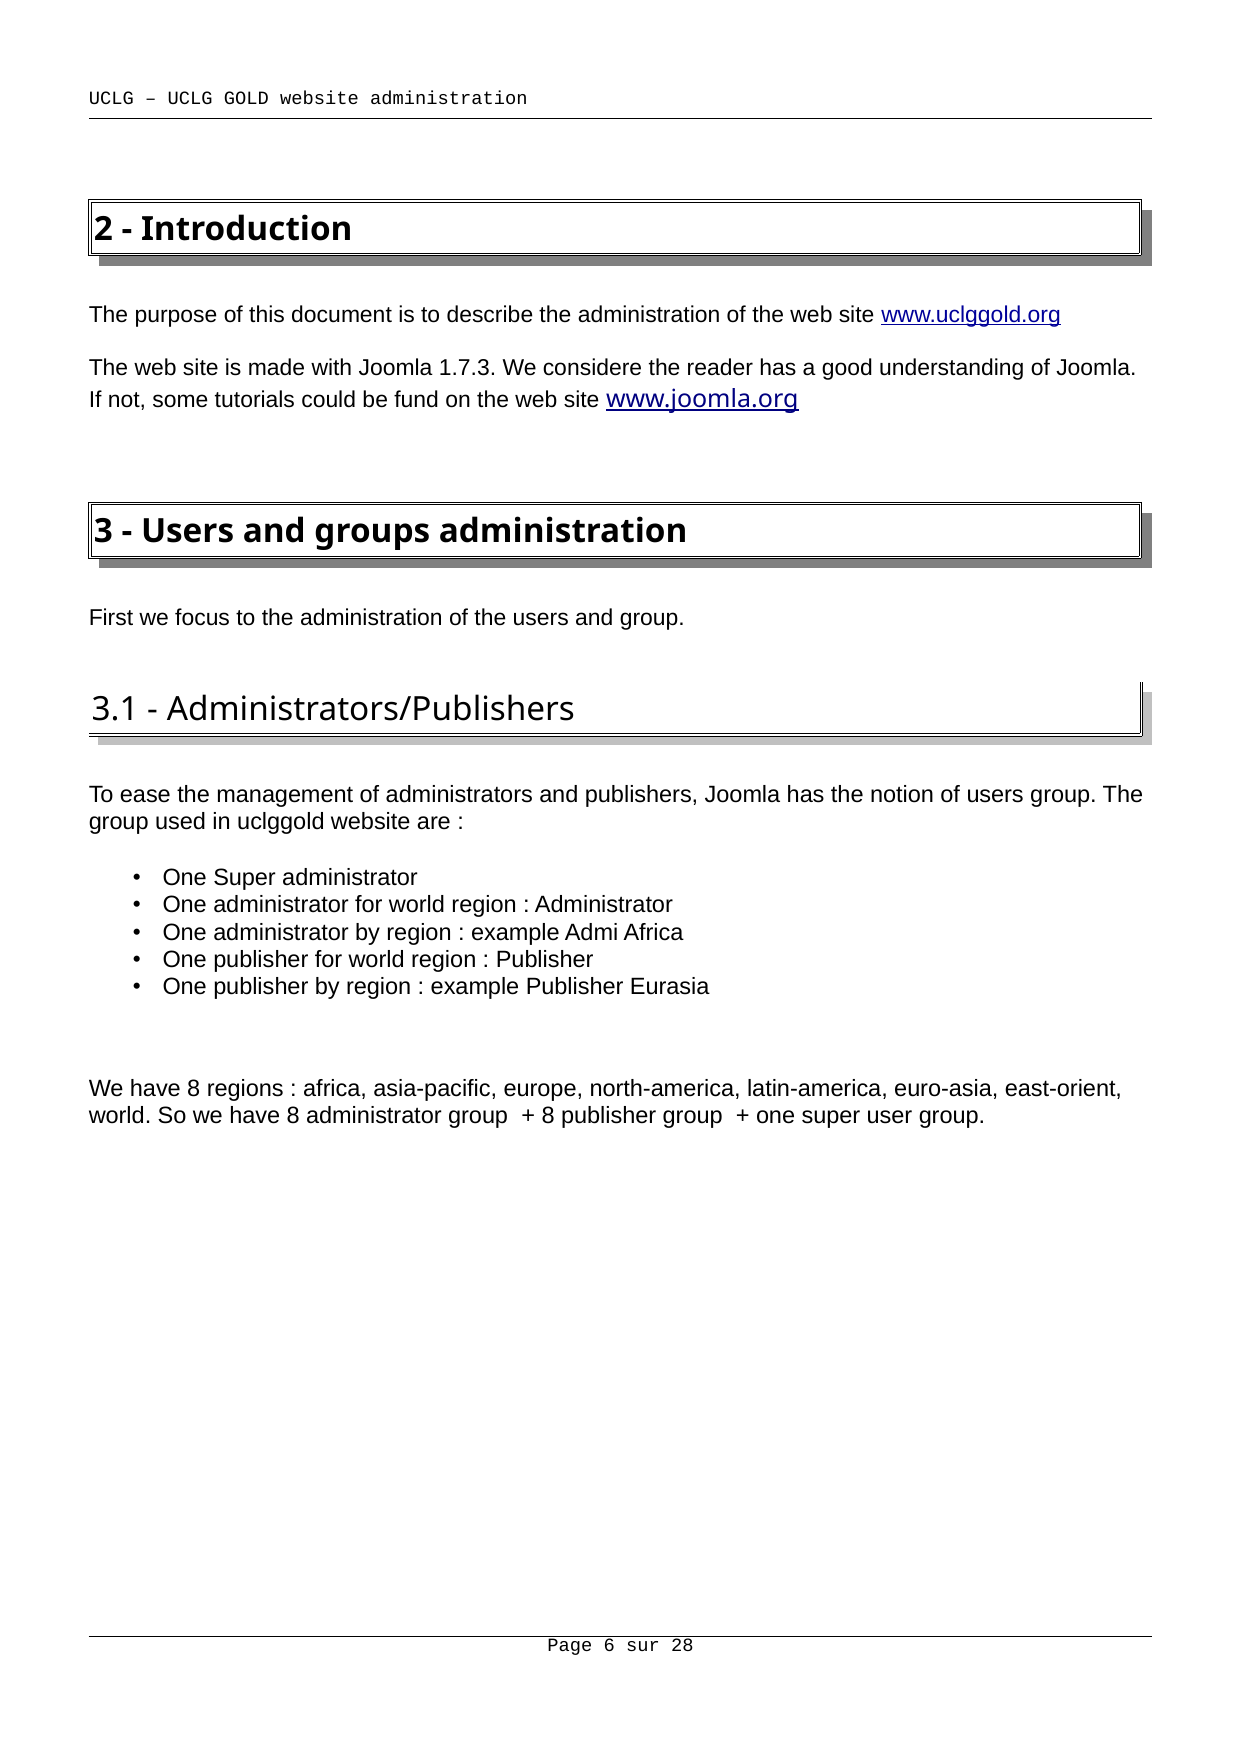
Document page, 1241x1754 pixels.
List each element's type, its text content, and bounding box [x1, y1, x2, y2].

subtitle Introduction [89, 200, 1141, 255]
list One publisher for world region : Publisher [133, 945, 1152, 972]
list One publisher by region : example Publisher Eurasia [133, 972, 1152, 999]
text We have 8 regions : africa, asia-pacific, europe, north-america, latin-america, euro-asia, east-orient, world. So we have 8 administrator group + 8 publisher group + one super user group. [88, 1012, 1152, 1128]
text To ease the management of administrators and publishers, Joomla has the notion of users group. The group used in uclggold website are : [88, 781, 1152, 834]
text The purpose of this document is to describe the administration of the web site www.uclggold.org The web site is made with Joomla 1.7.3. We considere the reader has a good understanding of Joomla. If not, some tutorials could be fund on the web site www.joomla.org [88, 301, 1152, 414]
list One administrator by region : example Admi Africa [133, 918, 1152, 945]
list One administrator for world region : Administrator [133, 891, 1152, 918]
subtitle Users and groups administration [89, 503, 1141, 558]
subtitle Administrators/Publishers [88, 682, 1142, 736]
text First we focus to the administration of the users and group. [88, 604, 1152, 630]
list One Super administrator [133, 864, 1152, 891]
